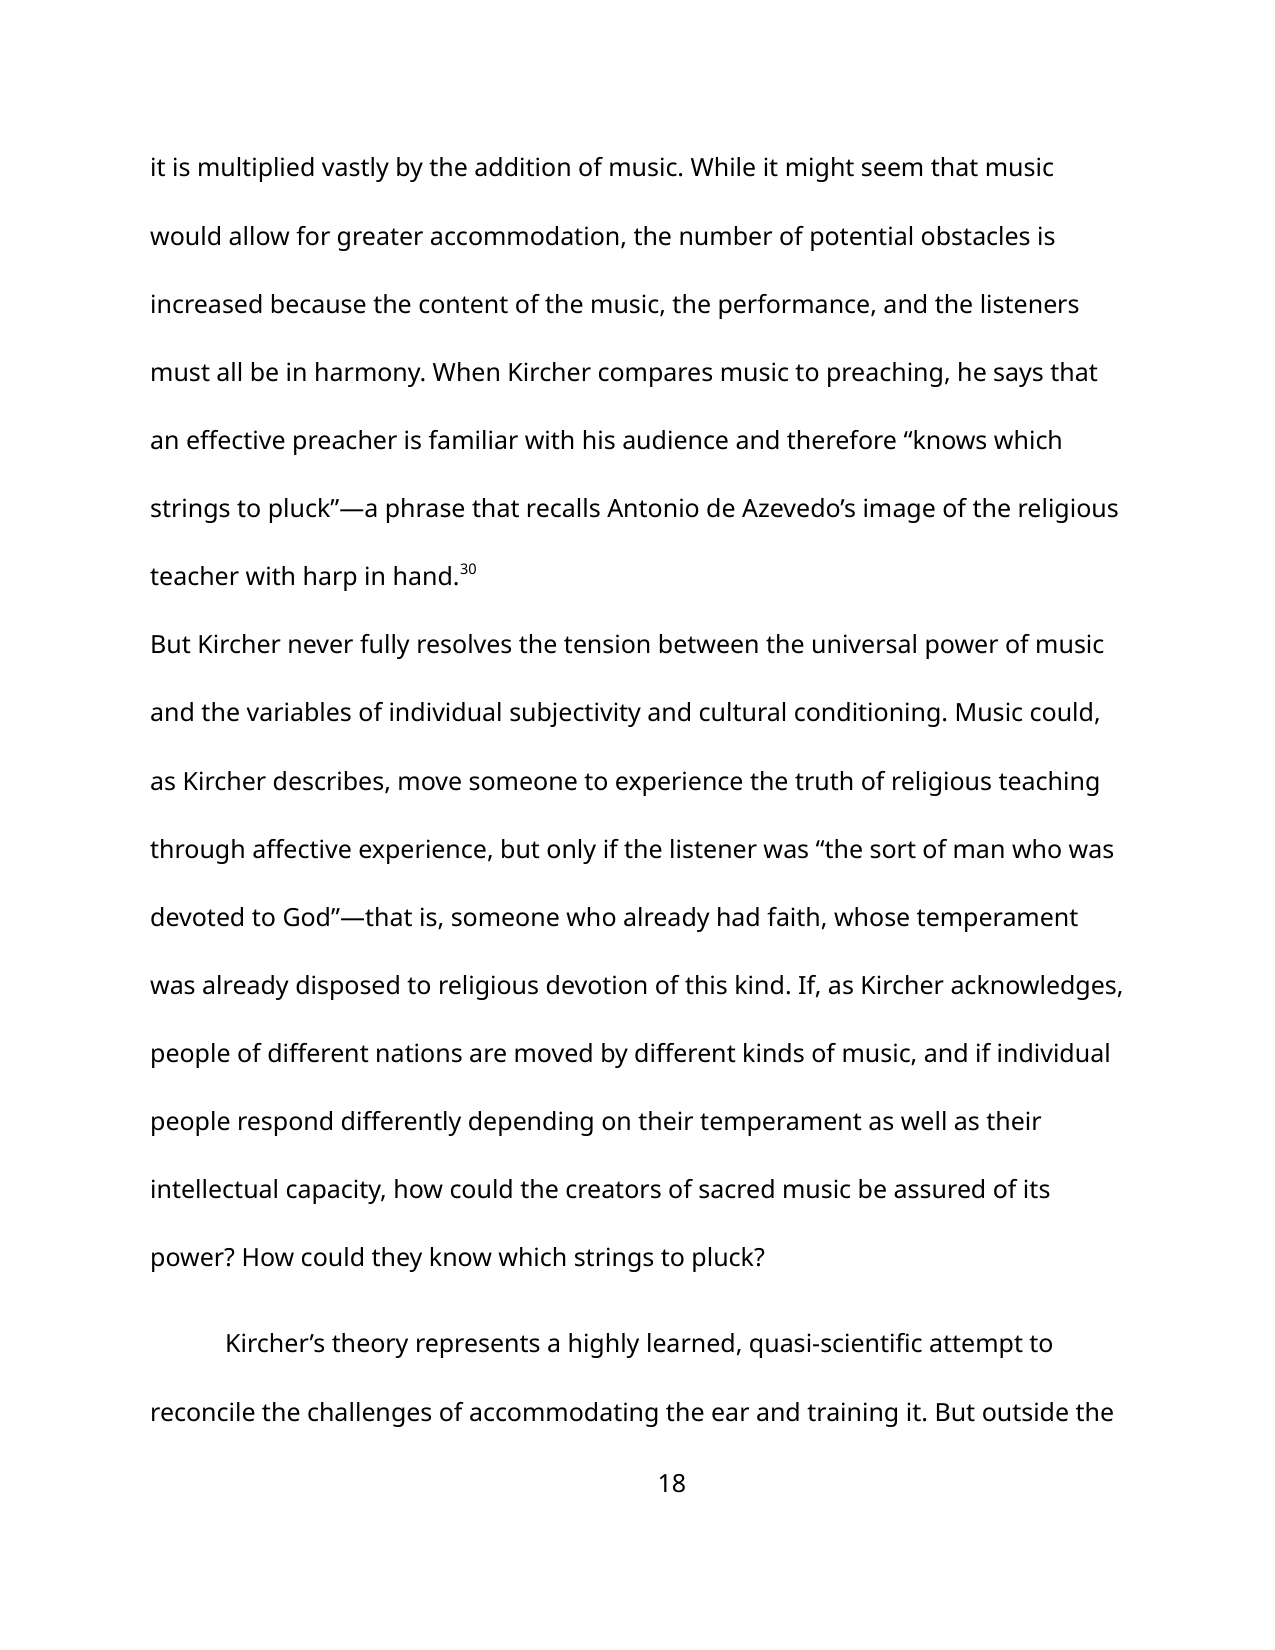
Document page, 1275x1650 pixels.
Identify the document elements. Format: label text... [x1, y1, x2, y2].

text Kircher’s theory represents a highly learned, quasi-scientific attempt to reconcile the challenges of accommodating the ear and training it. But outside the [150, 1326, 1125, 1428]
text it is multiplied vastly by the addition of music. While it might seem that music would allow for greater accommodation, the number of potential obstacles is increased because the content of the music, the performance, and the listeners must all be in harmony. When Kircher compares music to preaching, he says that an effective preacher is familiar with his audience and therefore “knows which strings to pluck”—a phrase that recalls Antonio de Azevedo’s image of the religious teacher with harp in hand. But Kircher never fully resolves the tension between the universal power of music and the variables of individual subjectivity and cultural conditioning. Music could, as Kircher describes, move someone to experience the truth of religious teaching through affective experience, but only if the listener was “the sort of man who was devoted to God”—that is, someone who already had faith, whose temperament was already disposed to religious devotion of this kind. If, as Kircher acknowledges, people of different nations are moved by different kinds of music, and if individual people respond differently depending on their temperament as well as their intellectual capacity, how could the creators of sacred music be assured of its power? How could they know which strings to pluck? [150, 150, 1125, 1274]
